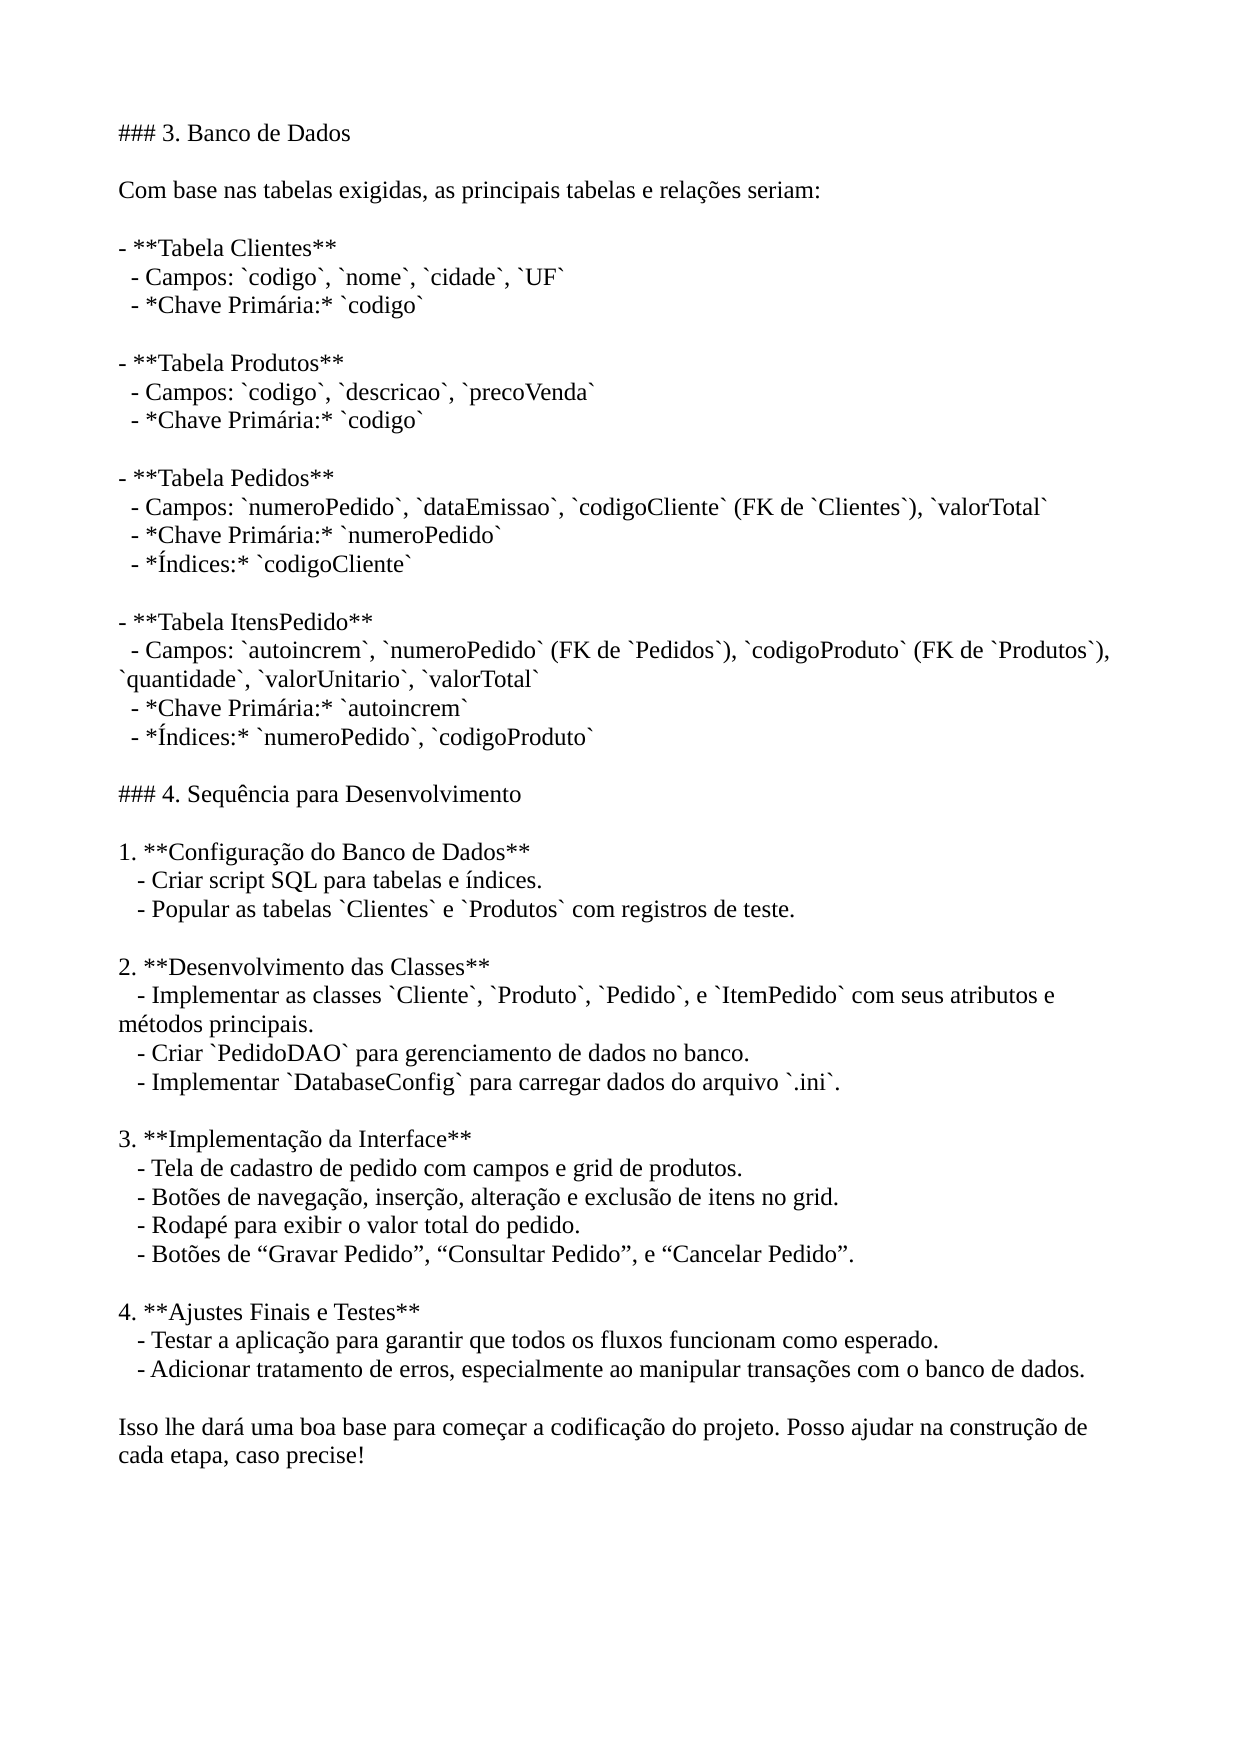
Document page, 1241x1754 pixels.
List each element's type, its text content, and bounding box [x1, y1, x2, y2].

text 1. **Configuração do Banco de Dados** [118, 837, 1122, 866]
text - **Tabela Pedidos** [118, 463, 1122, 492]
text - *Chave Primária:* `numeroPedido` [118, 521, 1122, 549]
text - *Índices:* `numeroPedido`, `codigoProduto` [118, 722, 1122, 751]
text - Botões de navegação, inserção, alteração e exclusão de itens no grid. [118, 1182, 1122, 1211]
text - Campos: `codigo`, `nome`, `cidade`, `UF` [118, 262, 1122, 291]
text ### 4. Sequência para Desenvolvimento [118, 779, 1122, 808]
text - **Tabela ItensPedido** [118, 607, 1122, 636]
text Isso lhe dará uma boa base para começar a codificação do projeto. Posso ajudar na construção de cada etapa, caso precise! [118, 1412, 1122, 1469]
text - *Chave Primária:* `autoincrem` [118, 693, 1122, 722]
text - Popular as tabelas `Clientes` e `Produtos` com registros de teste. [118, 894, 1122, 923]
text 2. **Desenvolvimento das Classes** [118, 952, 1122, 981]
text - Campos: `numeroPedido`, `dataEmissao`, `codigoCliente` (FK de `Clientes`), `valorTotal` [118, 492, 1122, 521]
text - Criar script SQL para tabelas e índices. [118, 866, 1122, 894]
text - Campos: `autoincrem`, `numeroPedido` (FK de `Pedidos`), `codigoProduto` (FK de `Produtos`), `quantidade`, `valorUnitario`, `valorTotal` [118, 636, 1122, 693]
text - *Índices:* `codigoCliente` [118, 549, 1122, 578]
text ### 3. Banco de Dados [118, 118, 1122, 147]
text - **Tabela Produtos** [118, 348, 1122, 377]
text - Tela de cadastro de pedido com campos e grid de produtos. [118, 1153, 1122, 1182]
text - Botões de “Gravar Pedido”, “Consultar Pedido”, e “Cancelar Pedido”. [118, 1239, 1122, 1268]
text - *Chave Primária:* `codigo` [118, 291, 1122, 319]
text - Campos: `codigo`, `descricao`, `precoVenda` [118, 377, 1122, 406]
text - Rodapé para exibir o valor total do pedido. [118, 1211, 1122, 1239]
text - *Chave Primária:* `codigo` [118, 406, 1122, 434]
text Com base nas tabelas exigidas, as principais tabelas e relações seriam: [118, 176, 1122, 204]
text 4. **Ajustes Finais e Testes** [118, 1297, 1122, 1326]
text - Implementar `DatabaseConfig` para carregar dados do arquivo `.ini`. [118, 1067, 1122, 1096]
text - **Tabela Clientes** [118, 233, 1122, 262]
text - Testar a aplicação para garantir que todos os fluxos funcionam como esperado. [118, 1326, 1122, 1354]
text - Criar `PedidoDAO` para gerenciamento de dados no banco. [118, 1038, 1122, 1067]
text - Implementar as classes `Cliente`, `Produto`, `Pedido`, e `ItemPedido` com seus atributos e métodos principais. [118, 981, 1122, 1038]
text - Adicionar tratamento de erros, especialmente ao manipular transações com o banco de dados. [118, 1354, 1122, 1383]
text 3. **Implementação da Interface** [118, 1124, 1122, 1153]
